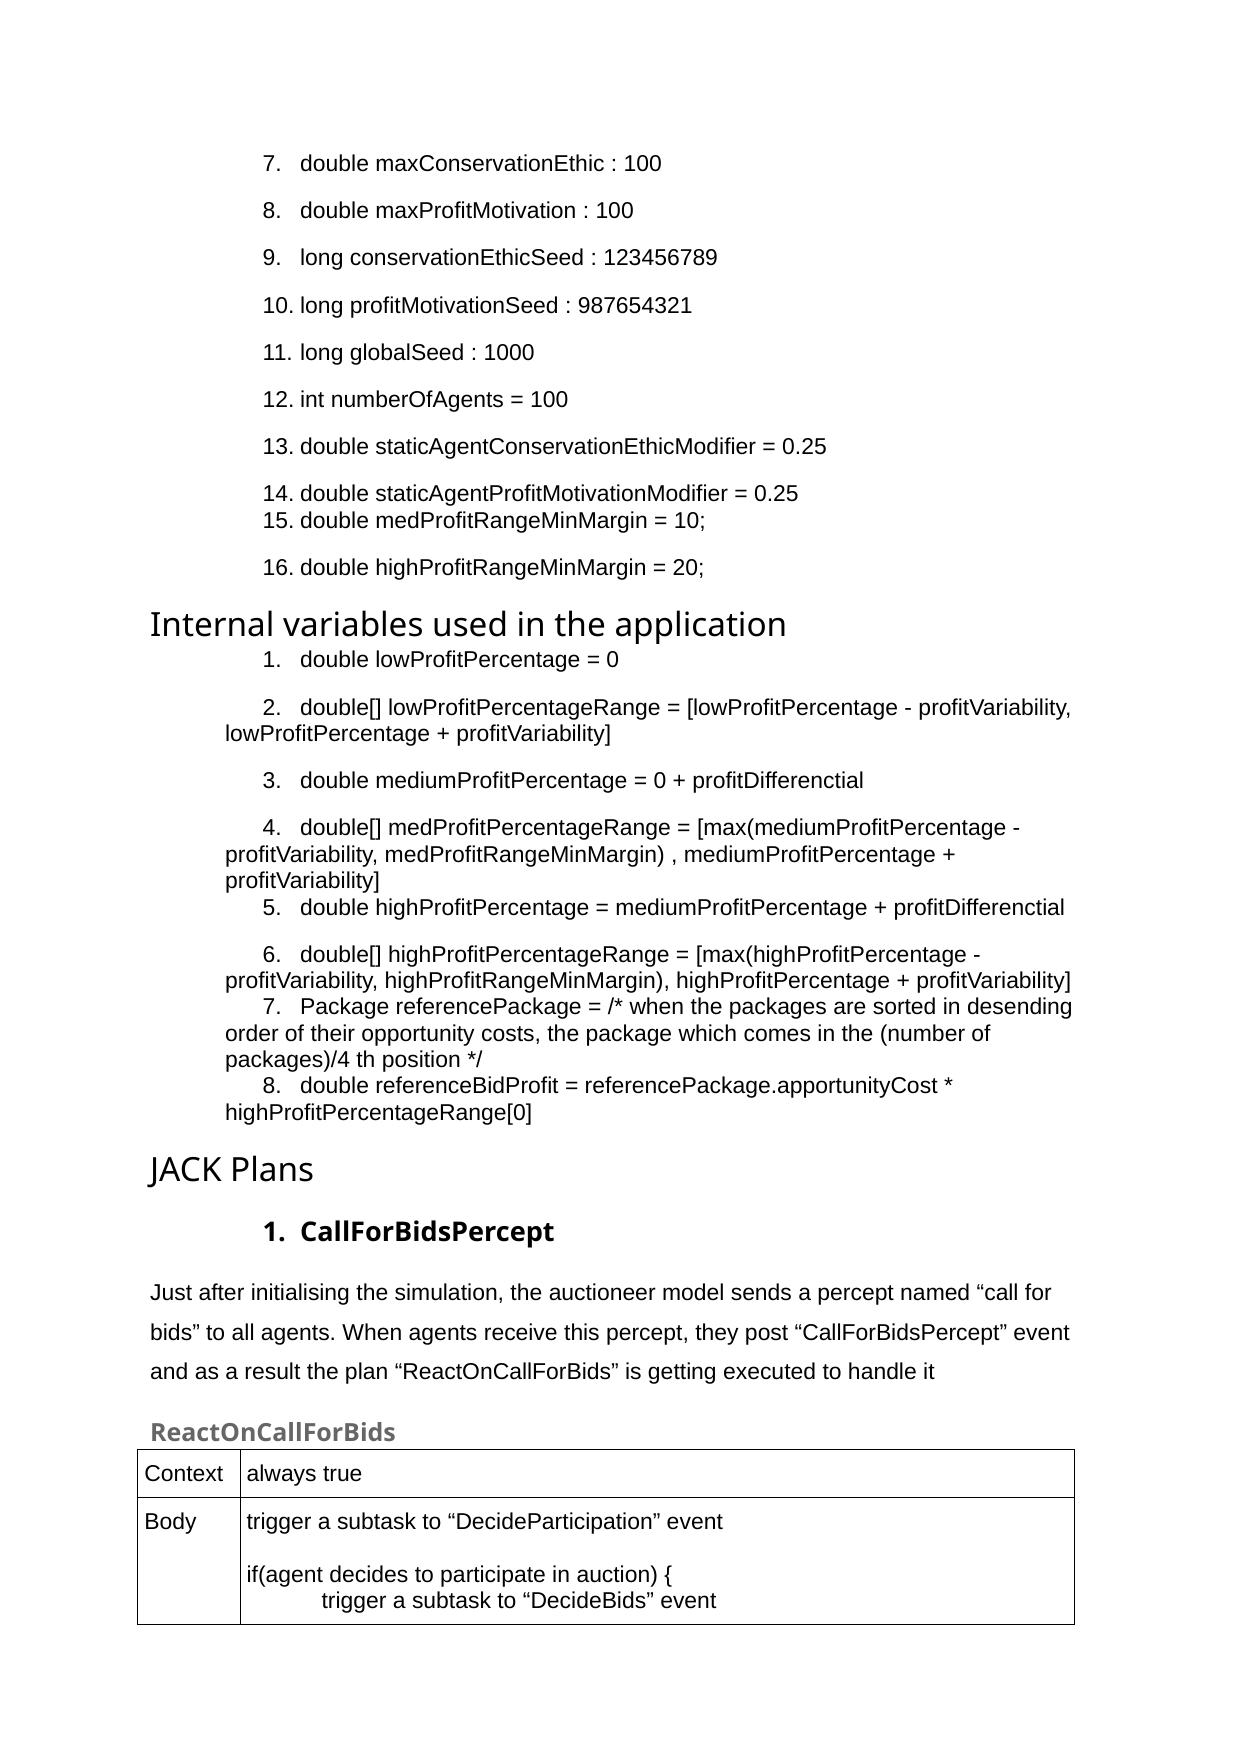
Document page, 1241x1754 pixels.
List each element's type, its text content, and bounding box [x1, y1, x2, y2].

text Just after initialising the simulation, the auctioneer model sends a percept named “call for bids” to all agents. When agents receive this percept, they post “CallForBidsPercept” event and as a result the plan “ReactOnCallForBids” is getting executed to handle it [150, 1279, 1090, 1384]
table_cell Body [138, 1498, 240, 1624]
list double[] medProfitPercentageRange = [max(mediumProfitPercentage - profitVariability, medProfitRangeMinMargin) , mediumProfitPercentage + profitVariability] [225, 814, 1090, 893]
list double staticAgentProfitMotivationModifier = 0.25 [225, 480, 1090, 507]
list double lowProfitPercentage = 0 [225, 646, 1090, 673]
list long conservationEthicSeed : 123456789 [225, 244, 1090, 271]
subtitle Internal variables used in the application [150, 601, 1090, 646]
list double maxConservationEthic : 100 [225, 150, 1090, 176]
list double[] lowProfitPercentageRange = [lowProfitPercentage - profitVariability, lowProfitPercentage + profitVariability] [225, 694, 1090, 746]
list double maxProfitMotivation : 100 [225, 197, 1090, 223]
list int numberOfAgents = 100 [225, 386, 1090, 412]
subtitle CallForBidsPercept [225, 1212, 1090, 1249]
list double staticAgentConservationEthicModifier = 0.25 [225, 433, 1090, 459]
list long profitMotivationSeed : 987654321 [225, 292, 1090, 318]
table_header always true [241, 1450, 1074, 1497]
list double referenceBidProfit = referencePackage.apportunityCost * highProfitPercentageRange[0] [225, 1072, 1090, 1125]
subtitle ReactOnCallForBids [150, 1414, 1090, 1448]
list double medProfitRangeMinMargin = 10; [225, 507, 1090, 533]
list double highProfitRangeMinMargin = 20; [225, 554, 1090, 580]
list double highProfitPercentage = mediumProfitPercentage + profitDifferenctial [225, 893, 1090, 920]
subtitle JACK Plans [150, 1146, 1090, 1191]
table_header Context [138, 1450, 240, 1497]
list long globalSeed : 1000 [225, 339, 1090, 365]
list Package referencePackage = /* when the packages are sorted in desending order of their opportunity costs, the package which comes in the (number of packages)/4 th position */ [225, 993, 1090, 1072]
list double mediumProfitPercentage = 0 + profitDifferenctial [225, 767, 1090, 793]
list double[] highProfitPercentageRange = [max(highProfitPercentage - profitVariability, highProfitRangeMinMargin), highProfitPercentage + profitVariability] [225, 941, 1090, 993]
table_cell trigger a subtask to “DecideParticipation” event if(agent decides to participate in auction) { trigger a subtask to “DecideBids” event [241, 1498, 1074, 1624]
